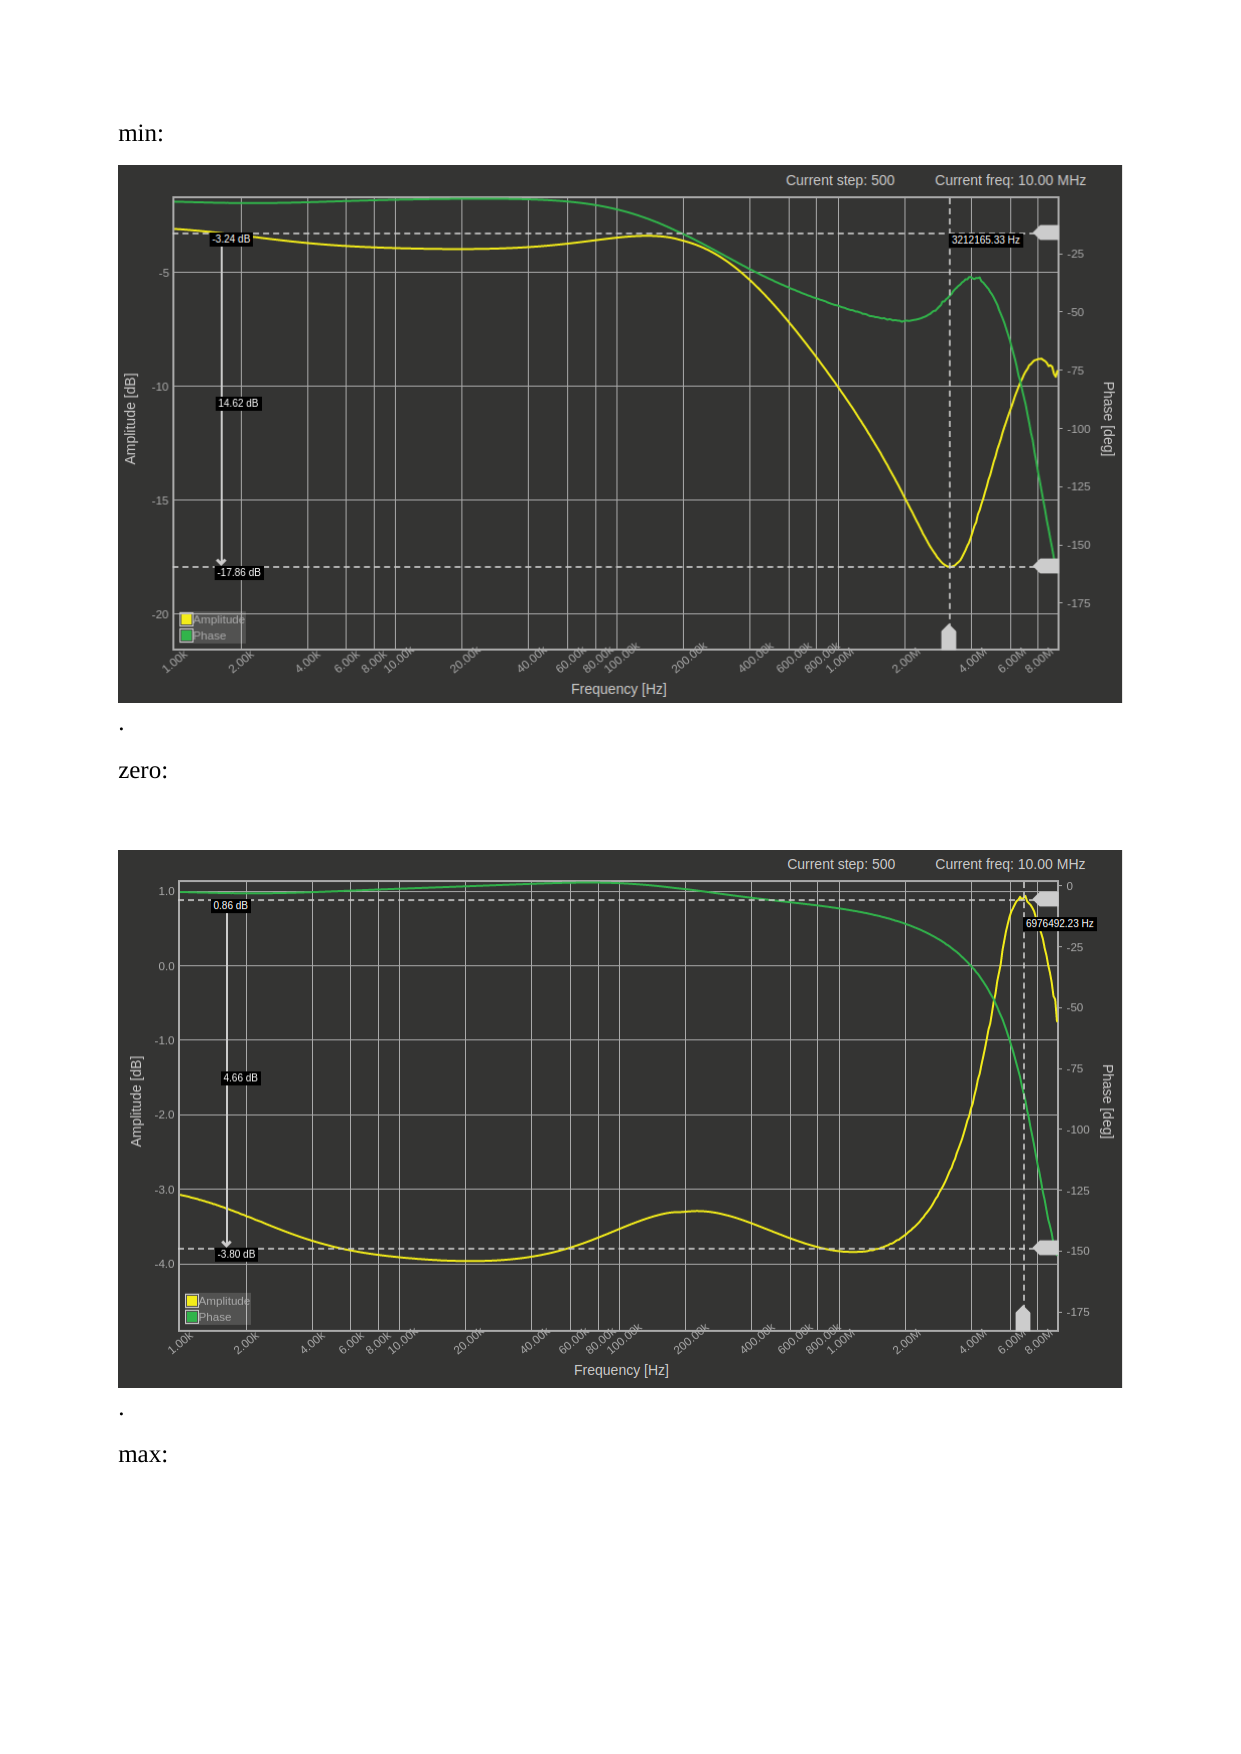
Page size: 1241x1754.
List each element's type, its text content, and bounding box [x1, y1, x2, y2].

text . [118, 703, 1122, 736]
picture [118, 850, 1123, 1388]
text min: [118, 118, 1122, 147]
text . [118, 1388, 1122, 1420]
text max: [118, 1439, 1122, 1468]
picture [118, 165, 1123, 703]
text zero: [118, 755, 1122, 783]
